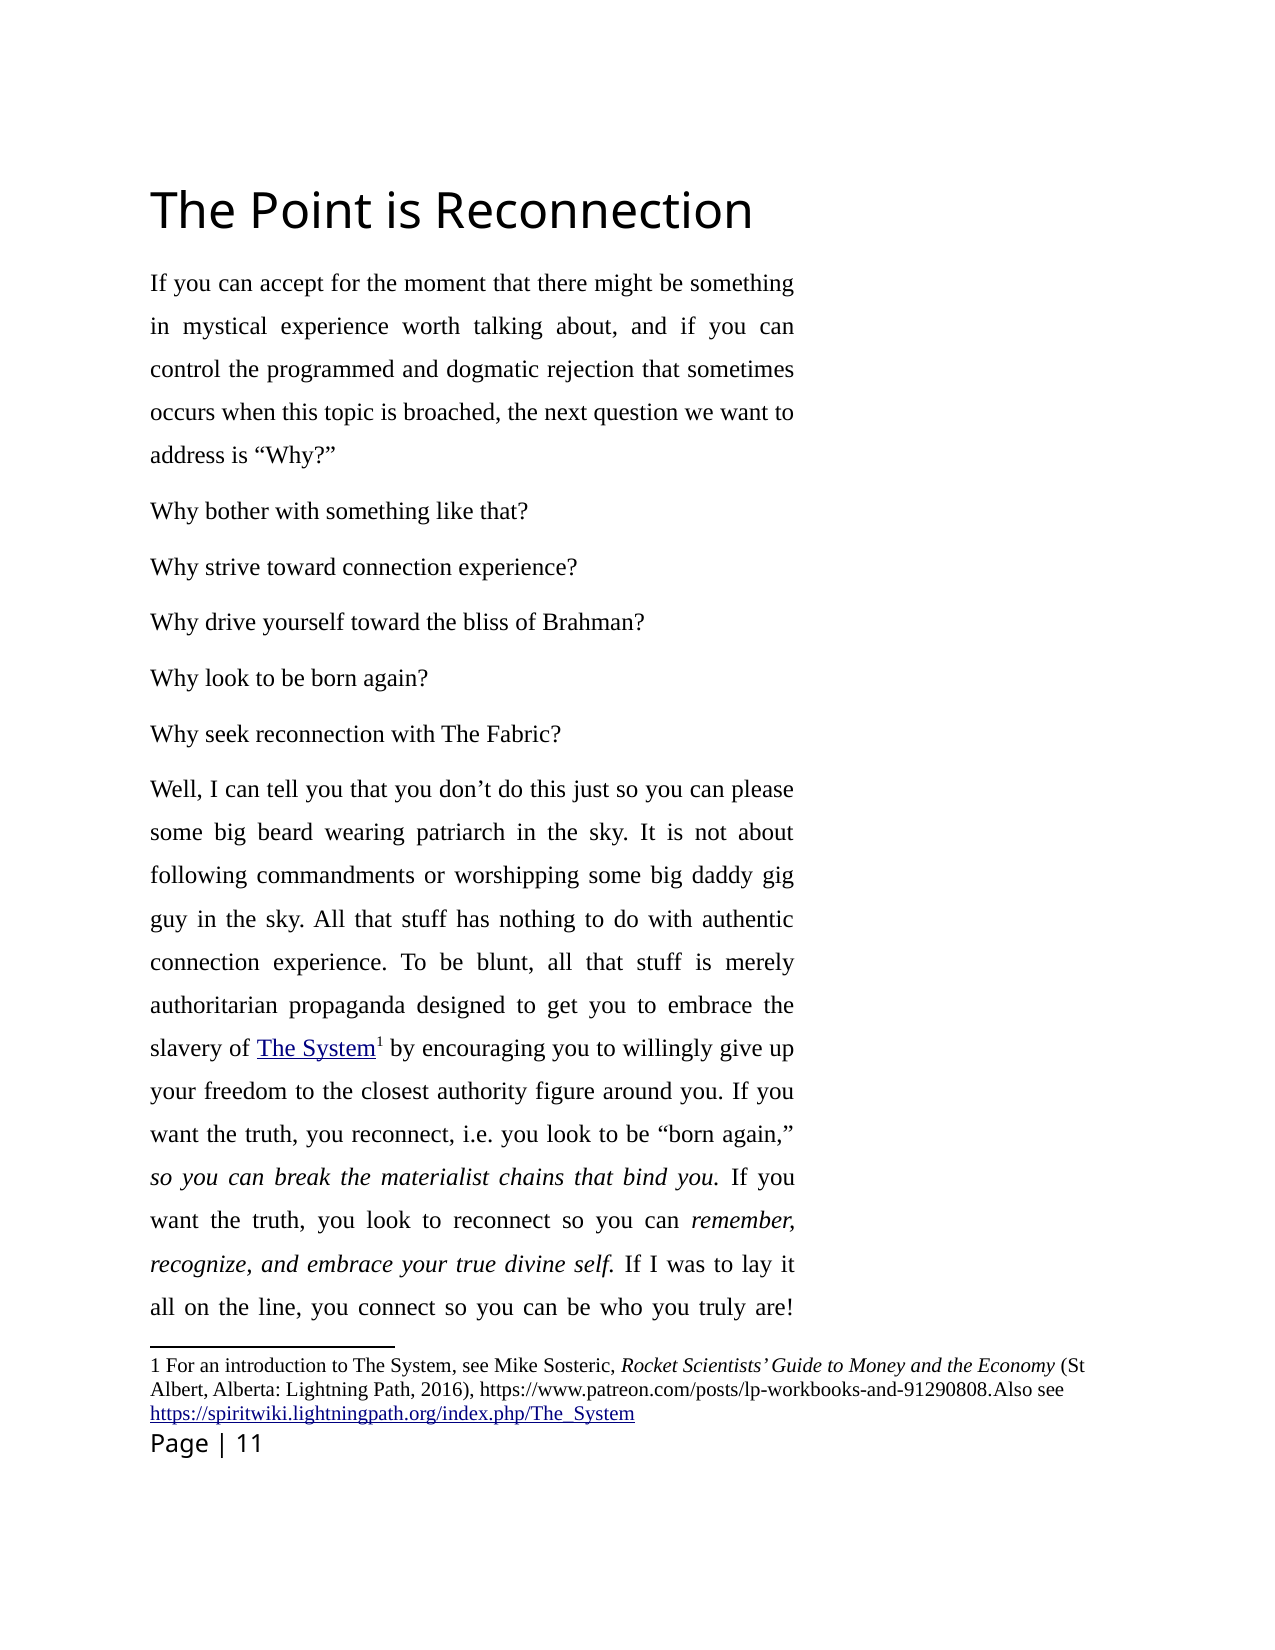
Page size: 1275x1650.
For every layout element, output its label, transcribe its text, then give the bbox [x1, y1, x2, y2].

text For an introduction to The System, see Mike Sosteric, Rocket Scientists’ Guide to Money and the Economy (St Albert, Alberta: Lightning Path, 2016), https://www.patreon.com/posts/lp-workbooks-and-91290808.Also see https://spiritwiki.lightningpath.org/index.php/The_System [150, 1353, 1125, 1425]
text Why seek reconnection with The Fabric? [150, 719, 795, 747]
text Why drive yourself toward the bliss of Brahman? [150, 607, 795, 636]
subtitle The Point is Reconnection [150, 175, 795, 243]
text Why strive toward connection experience? [150, 552, 795, 581]
text If you can accept for the moment that there might be something in mystical experience worth talking about, and if you can control the programmed and dogmatic rejection that sometimes occurs when this topic is broached, the next question we want to address is “Why?” [150, 268, 795, 469]
text Why bother with something like that? [150, 496, 795, 525]
text Why look to be born again? [150, 663, 795, 692]
text Well, I can tell you that you don’t do this just so you can please some big beard wearing patriarch in the sky. It is not about following commandments or worshipping some big daddy gig guy in the sky. All that stuff has nothing to do with authentic connection experience. To be blunt, all that stuff is merely authoritarian propaganda designed to get you to embrace the slavery of The System by encouraging you to willingly give up your freedom to the closest authority figure around you. If you want the truth, you reconnect, i.e. you look to be “born again,” so you can break the materialist chains that bind you. If you want the truth, you look to reconnect so you can remember, recognize, and embrace your true divine self. If I was to lay it all on the line, you connect so you can be who you truly are! [150, 774, 795, 1321]
